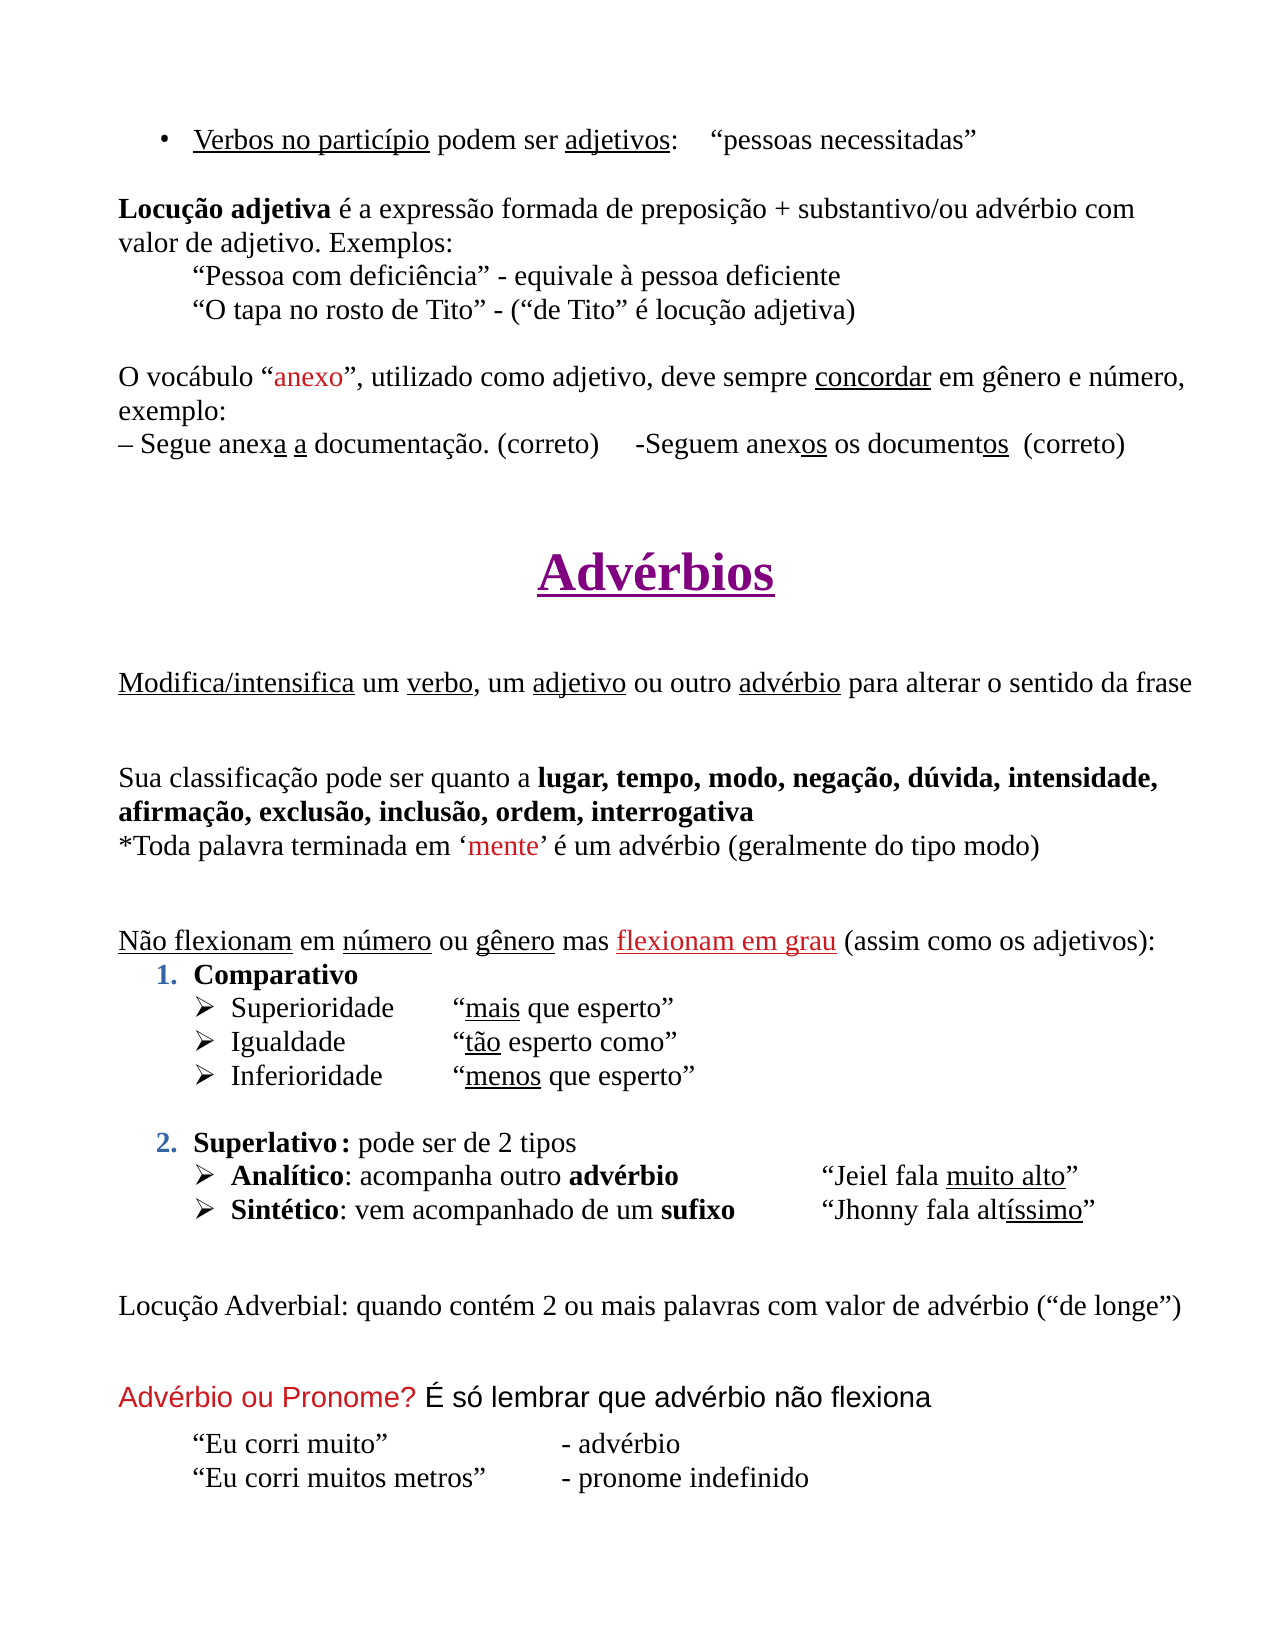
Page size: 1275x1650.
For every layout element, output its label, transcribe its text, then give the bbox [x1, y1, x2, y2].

text “O tapa no rosto de Tito” - (“de Tito” é locução adjetiva) [118, 292, 1193, 326]
text Não flexionam em número ou gênero mas flexionam em grau (assim como os adjetivos): [118, 923, 1193, 957]
text Locução adjetiva é a expressão formada de preposição + substantivo/ou advérbio com valor de adjetivo. Exemplos: [118, 191, 1193, 258]
list Comparativo [156, 957, 1193, 991]
text Locução Adverbial: quando contém 2 ou mais palavras com valor de advérbio (“de longe”) [118, 1288, 1193, 1322]
text Modifica/intensifica um verbo, um adjetivo ou outro advérbio para alterar o sentido da frase [118, 665, 1193, 698]
text – Segue anexa a documentação. (correto) -Seguem anexos os documentos (correto) [118, 426, 1193, 460]
list Verbos no particípio podem ser adjetivos: “pessoas necessitadas” [156, 118, 1193, 158]
text Advérbios [118, 540, 1193, 602]
list Analítico: acompanha outro advérbio “Jeiel fala muito alto” [193, 1158, 1193, 1192]
subtitle Advérbio ou Pronome? É só lembrar que advérbio não flexiona [118, 1347, 1193, 1414]
text O vocábulo “anexo”, utilizado como adjetivo, deve sempre concordar em gênero e número, exemplo: [118, 359, 1193, 426]
text Sua classificação pode ser quanto a lugar, tempo, modo, negação, dúvida, intensidade, afirmação, exclusão, inclusão, ordem, interrogativa [118, 761, 1193, 828]
text *Toda palavra terminada em ‘mente’ é um advérbio (geralmente do tipo modo) [118, 828, 1193, 861]
list Igualdade “tão esperto como” [193, 1024, 1193, 1058]
list Sintético: vem acompanhado de um sufixo “Jhonny fala altíssimo” [193, 1192, 1193, 1226]
list Superlativo : pode ser de 2 tipos [156, 1125, 1193, 1158]
text “Eu corri muito” - advérbio [118, 1426, 1193, 1460]
text “Eu corri muitos metros” - pronome indefinido [118, 1460, 1193, 1493]
text “Pessoa com deficiência” - equivale à pessoa deficiente [118, 258, 1193, 292]
list Inferioridade “menos que esperto” [193, 1058, 1193, 1125]
list Superioridade “mais que esperto” [193, 991, 1193, 1024]
